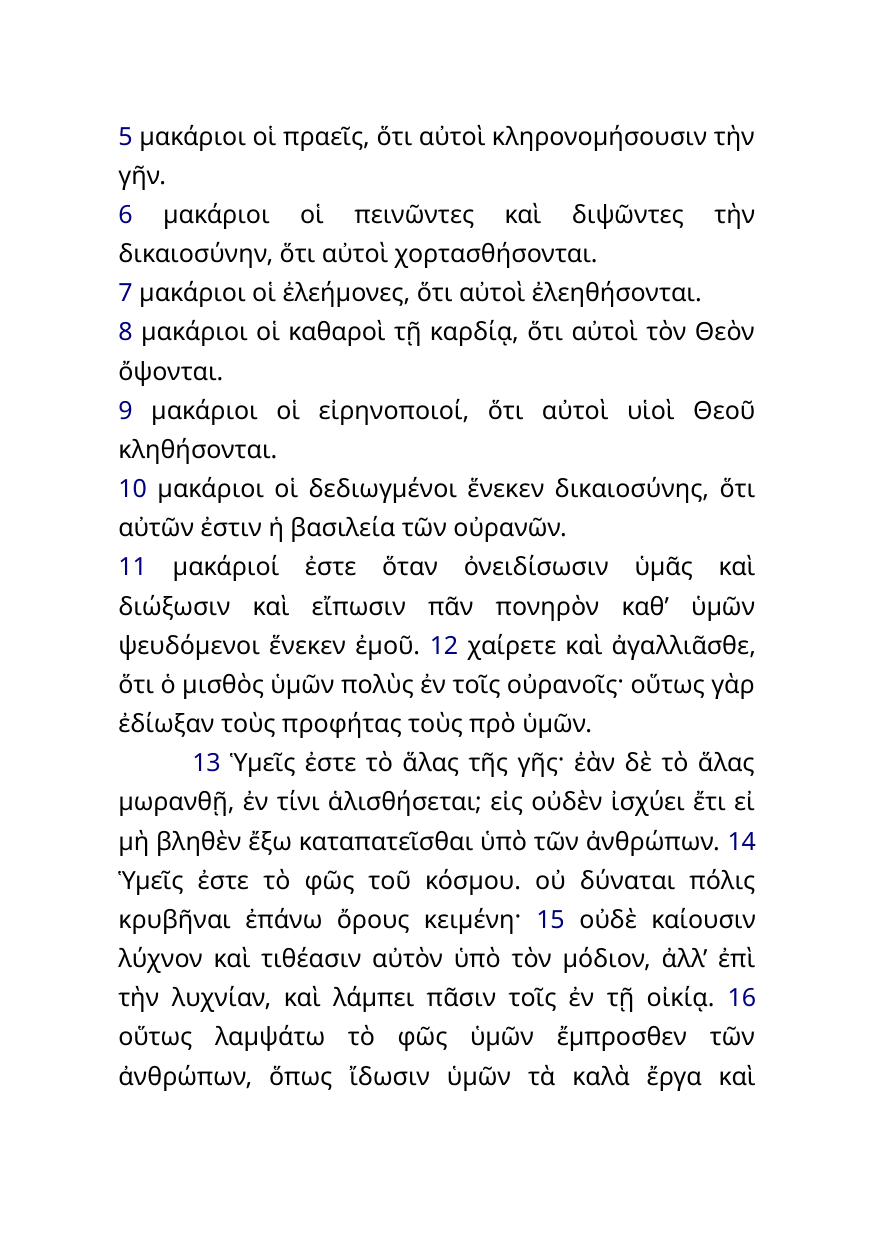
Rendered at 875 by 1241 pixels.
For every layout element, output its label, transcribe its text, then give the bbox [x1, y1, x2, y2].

text 5 μακάριοι οἱ πραεῖς, ὅτι αὐτοὶ κληρονομήσουσιν τὴν γῆν. [118, 118, 756, 191]
text 11 μακάριοί ἐστε ὅταν ὀνειδίσωσιν ὑμᾶς καὶ διώξωσιν καὶ εἴπωσιν πᾶν πονηρὸν καθ’ ὑμῶν ψευδόμενοι ἕνεκεν ἐμοῦ. 12 χαίρετε καὶ ἀγαλλιᾶσθε, ὅτι ὁ μισθὸς ὑμῶν πολὺς ἐν τοῖς οὐρανοῖς· οὕτως γὰρ ἐδίωξαν τοὺς προφήτας τοὺς πρὸ ὑμῶν. [118, 549, 756, 740]
text 7 μακάριοι οἱ ἐλεήμονες, ὅτι αὐτοὶ ἐλεηθήσονται. [118, 275, 756, 309]
text 8 μακάριοι οἱ καθαροὶ τῇ καρδίᾳ, ὅτι αὐτοὶ τὸν Θεὸν ὄψονται. [118, 314, 756, 387]
text 10 μακάριοι οἱ δεδιωγμένοι ἕνεκεν δικαιοσύνης, ὅτι αὐτῶν ἐστιν ἡ βασιλεία τῶν οὐρανῶν. [118, 471, 756, 544]
text 9 μακάριοι οἱ εἰρηνοποιοί, ὅτι αὐτοὶ υἱοὶ Θεοῦ κληθήσονται. [118, 392, 756, 466]
text 13 Ὑμεῖς ἐστε τὸ ἅλας τῆς γῆς· ἐὰν δὲ τὸ ἅλας μωρανθῇ, ἐν τίνι ἁλισθήσεται; εἰς οὐδὲν ἰσχύει ἔτι εἰ μὴ βληθὲν ἔξω καταπατεῖσθαι ὑπὸ τῶν ἀνθρώπων. 14 Ὑμεῖς ἐστε τὸ φῶς τοῦ κόσμου. οὐ δύναται πόλις κρυβῆναι ἐπάνω ὄρους κειμένη· 15 οὐδὲ καίουσιν λύχνον καὶ τιθέασιν αὐτὸν ὑπὸ τὸν μόδιον, ἀλλ’ ἐπὶ τὴν λυχνίαν, καὶ λάμπει πᾶσιν τοῖς ἐν τῇ οἰκίᾳ. 16 οὕτως λαμψάτω τὸ φῶς ὑμῶν ἔμπροσθεν τῶν ἀνθρώπων, ὅπως ἴδωσιν ὑμῶν τὰ καλὰ ἔργα καὶ [118, 745, 756, 1092]
text 6 μακάριοι οἱ πεινῶντες καὶ διψῶντες τὴν δικαιοσύνην, ὅτι αὐτοὶ χορτασθήσονται. [118, 196, 756, 270]
